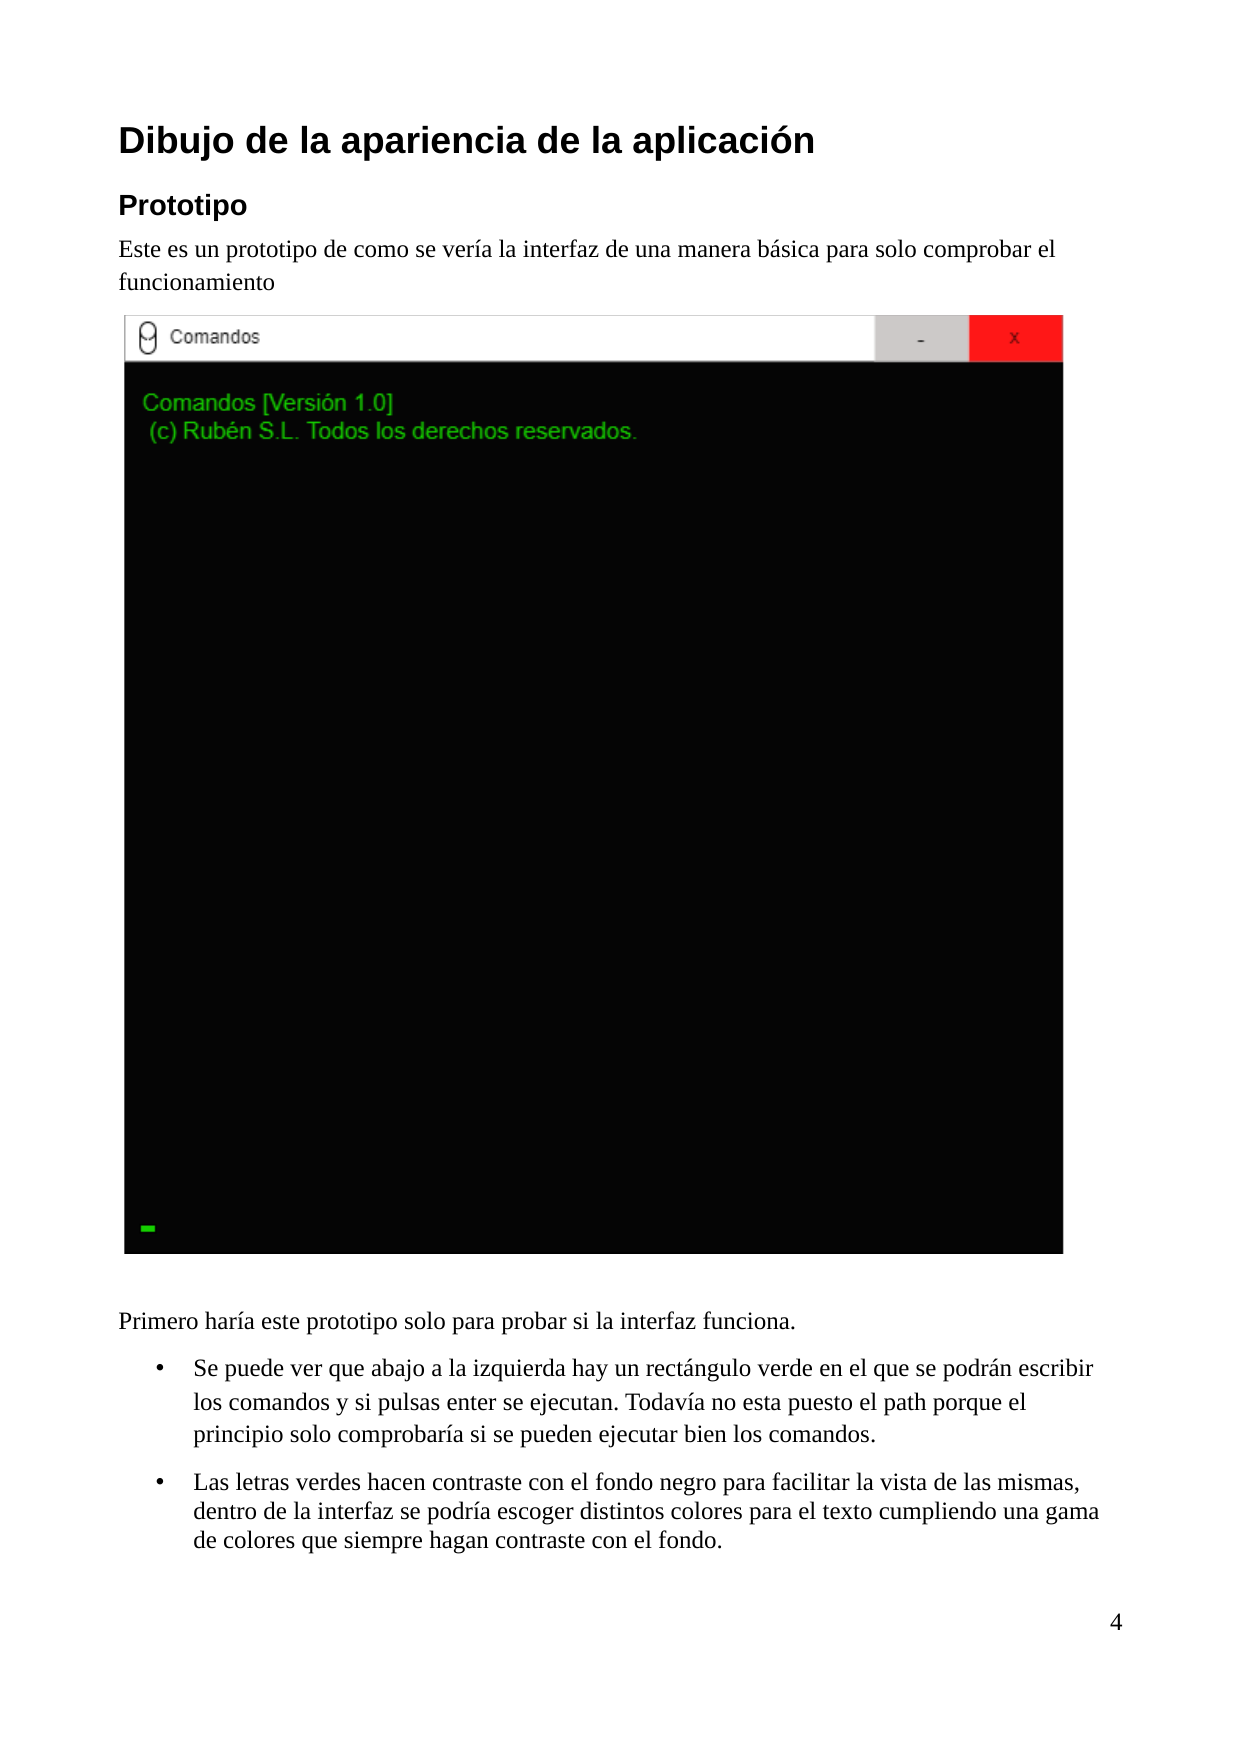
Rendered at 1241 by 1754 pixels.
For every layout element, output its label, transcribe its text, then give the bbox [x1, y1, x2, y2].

list Se puede ver que abajo a la izquierda hay un rectángulo verde en el que se podrán escribir los comandos y si pulsas enter se ejecutan. Todavía no esta puesto el path porque el principio solo comprobaría si se pueden ejecutar bien los comandos. [156, 1353, 1122, 1448]
subtitle Prototipo [118, 188, 1122, 222]
subtitle Dibujo de la apariencia de la aplicación [118, 118, 1122, 161]
picture [124, 315, 1065, 1254]
text Este es un prototipo de como se vería la interfaz de una manera básica para solo comprobar el funcionamiento [118, 234, 1122, 296]
text Primero haría este prototipo solo para probar si la interfaz funciona. [118, 1306, 1122, 1335]
list Las letras verdes hacen contraste con el fondo negro para facilitar la vista de las mismas, dentro de la interfaz se podría escoger distintos colores para el texto cumpliendo una gama de colores que siempre hagan contraste con el fondo. [156, 1467, 1122, 1553]
